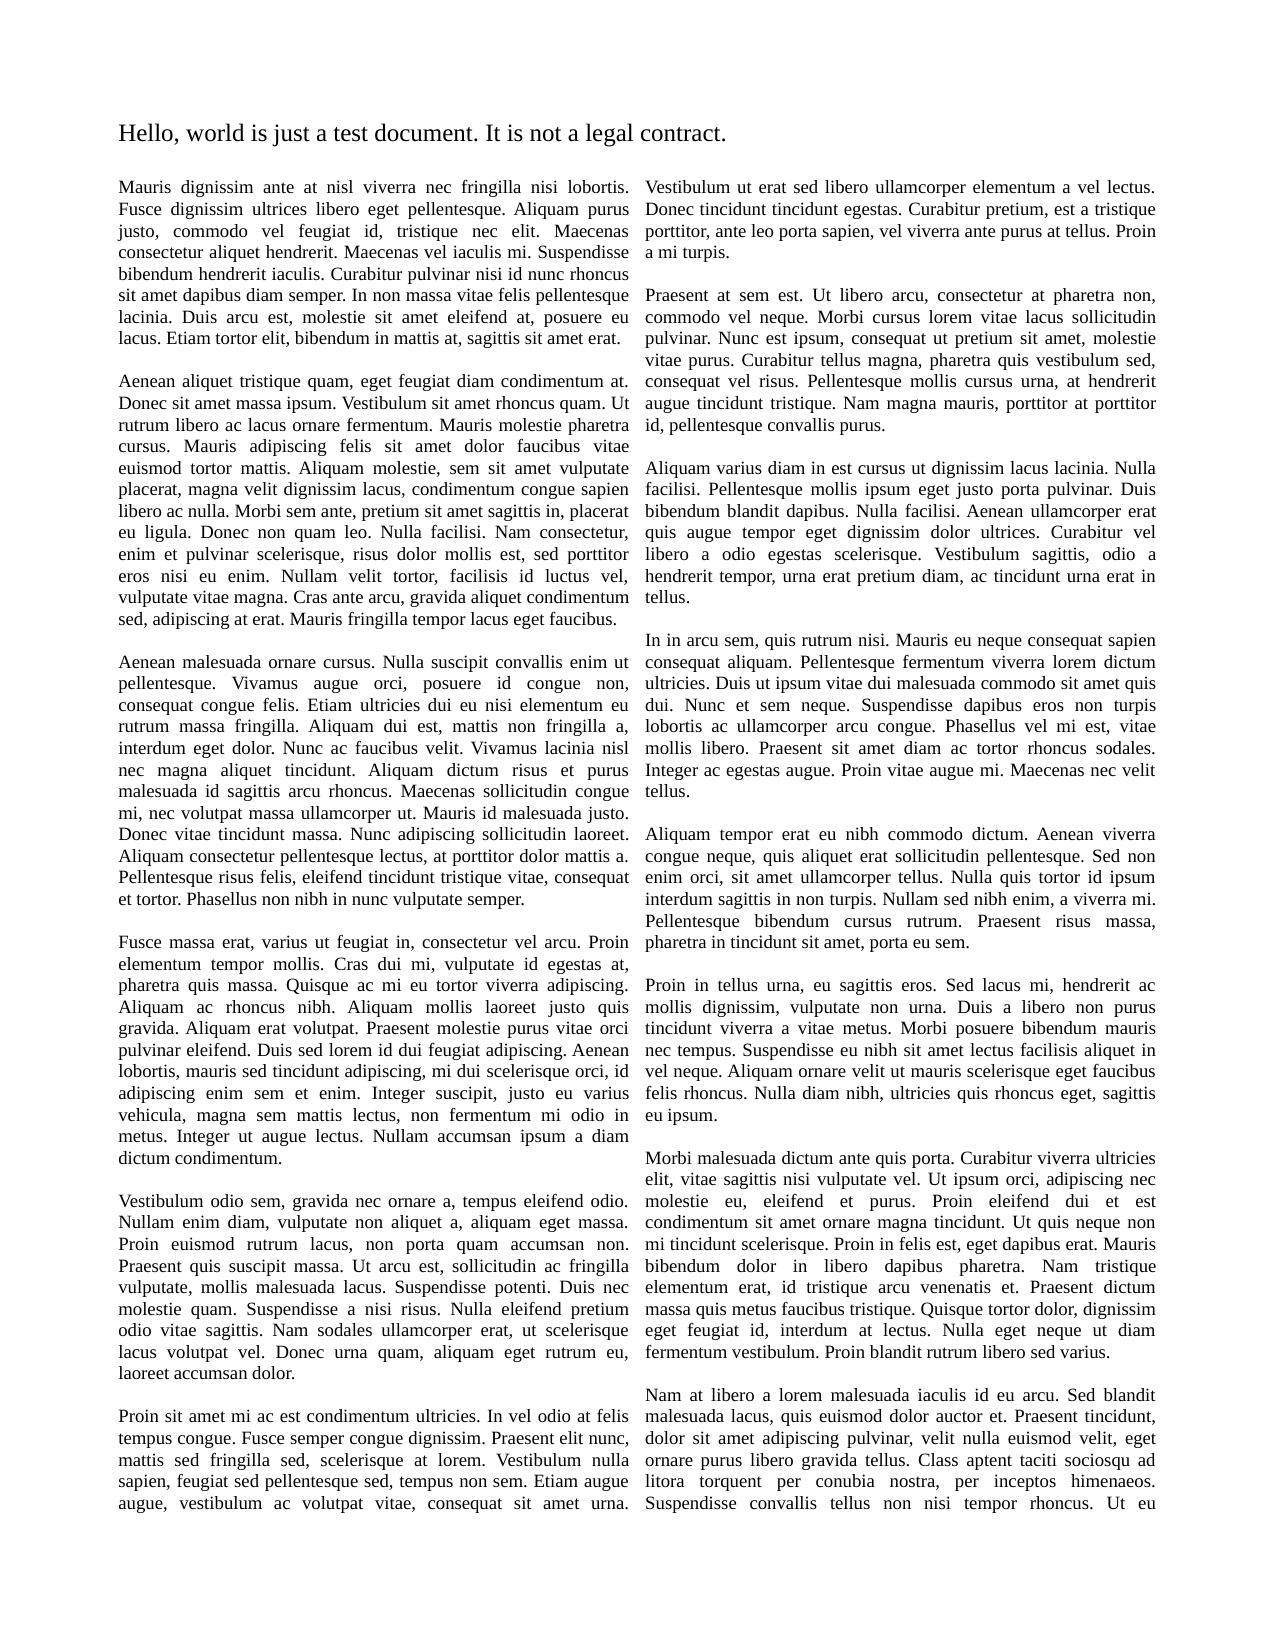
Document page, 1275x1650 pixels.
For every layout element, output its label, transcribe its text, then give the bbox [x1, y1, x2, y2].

text Aliquam tempor erat eu nibh commodo dictum. Aenean viverra congue neque, quis aliquet erat sollicitudin pellentesque. Sed non enim orci, sit amet ullamcorper tellus. Nulla quis tortor id ipsum interdum sagittis in non turpis. Nullam sed nibh enim, a viverra mi. Pellentesque bibendum cursus rutrum. Praesent risus massa, pharetra in tincidunt sit amet, porta eu sem. [645, 823, 1157, 953]
text In in arcu sem, quis rutrum nisi. Mauris eu neque consequat sapien consequat aliquam. Pellentesque fermentum viverra lorem dictum ultricies. Duis ut ipsum vitae dui malesuada commodo sit amet quis dui. Nunc et sem neque. Suspendisse dapibus eros non turpis lobortis ac ullamcorper arcu congue. Phasellus vel mi est, vitae mollis libero. Praesent sit amet diam ac tortor rhoncus sodales. Integer ac egestas augue. Proin vitae augue mi. Maecenas nec velit tellus. [645, 629, 1157, 802]
text Aenean malesuada ornare cursus. Nulla suscipit convallis enim ut pellentesque. Vivamus augue orci, posuere id congue non, consequat congue felis. Etiam ultricies dui eu nisi elementum eu rutrum massa fringilla. Aliquam dui est, mattis non fringilla a, interdum eget dolor. Nunc ac faucibus velit. Vivamus lacinia nisl nec magna aliquet tincidunt. Aliquam dictum risus et purus malesuada id sagittis arcu rhoncus. Maecenas sollicitudin congue mi, nec volutpat massa ullamcorper ut. Mauris id malesuada justo. Donec vitae tincidunt massa. Nunc adipiscing sollicitudin laoreet. Aliquam consectetur pellentesque lectus, at porttitor dolor mattis a. Pellentesque risus felis, eleifend tincidunt tristique vitae, consequat et tortor. Phasellus non nibh in nunc vulputate semper. [118, 651, 630, 909]
text Aliquam varius diam in est cursus ut dignissim lacus lacinia. Nulla facilisi. Pellentesque mollis ipsum eget justo porta pulvinar. Duis bibendum blandit dapibus. Nulla facilisi. Aenean ullamcorper erat quis augue tempor eget dignissim dolor ultrices. Curabitur vel libero a odio egestas scelerisque. Vestibulum sagittis, odio a hendrerit tempor, urna erat pretium diam, ac tincidunt urna erat in tellus. [645, 457, 1157, 608]
text Praesent at sem est. Ut libero arcu, consectetur at pharetra non, commodo vel neque. Morbi cursus lorem vitae lacus sollicitudin pulvinar. Nunc est ipsum, consequat ut pretium sit amet, molestie vitae purus. Curabitur tellus magna, pharetra quis vestibulum sed, consequat vel risus. Pellentesque mollis cursus urna, at hendrerit augue tincidunt tristique. Nam magna mauris, porttitor at porttitor id, pellentesque convallis purus. [645, 284, 1157, 435]
text Proin in tellus urna, eu sagittis eros. Sed lacus mi, hendrerit ac mollis dignissim, vulputate non urna. Duis a libero non purus tincidunt viverra a vitae metus. Morbi posuere bibendum mauris nec tempus. Suspendisse eu nibh sit amet lectus facilisis aliquet in vel neque. Aliquam ornare velit ut mauris scelerisque eget faucibus felis rhoncus. Nulla diam nibh, ultricies quis rhoncus eget, sagittis eu ipsum. [645, 974, 1157, 1125]
text Vestibulum ut erat sed libero ullamcorper elementum a vel lectus. Donec tincidunt tincidunt egestas. Curabitur pretium, est a tristique porttitor, ante leo porta sapien, vel viverra ante purus at tellus. Proin a mi turpis. [645, 176, 1157, 263]
text Nam at libero a lorem malesuada iaculis id eu arcu. Sed blandit malesuada lacus, quis euismod dolor auctor et. Praesent tincidunt, dolor sit amet adipiscing pulvinar, velit nulla euismod velit, eget ornare purus libero gravida tellus. Class aptent taciti sociosqu ad litora torquent per conubia nostra, per inceptos himenaeos. Suspendisse convallis tellus non nisi tempor rhoncus. Ut eu [645, 1384, 1157, 1513]
text Fusce massa erat, varius ut feugiat in, consectetur vel arcu. Proin elementum tempor mollis. Cras dui mi, vulputate id egestas at, pharetra quis massa. Quisque ac mi eu tortor viverra adipiscing. Aliquam ac rhoncus nibh. Aliquam mollis laoreet justo quis gravida. Aliquam erat volutpat. Praesent molestie purus vitae orci pulvinar eleifend. Duis sed lorem id dui feugiat adipiscing. Aenean lobortis, mauris sed tincidunt adipiscing, mi dui scelerisque orci, id adipiscing enim sem et enim. Integer suscipit, justo eu varius vehicula, magna sem mattis lectus, non fermentum mi odio in metus. Integer ut augue lectus. Nullam accumsan ipsum a diam dictum condimentum. [118, 931, 630, 1168]
text Vestibulum odio sem, gravida nec ornare a, tempus eleifend odio. Nullam enim diam, vulputate non aliquet a, aliquam eget massa. Proin euismod rutrum lacus, non porta quam accumsan non. Praesent quis suscipit massa. Ut arcu est, sollicitudin ac fringilla vulputate, mollis malesuada lacus. Suspendisse potenti. Duis nec molestie quam. Suspendisse a nisi risus. Nulla eleifend pretium odio vitae sagittis. Nam sodales ullamcorper erat, ut scelerisque lacus volutpat vel. Donec urna quam, aliquam eget rutrum eu, laoreet accumsan dolor. [118, 1190, 630, 1384]
text Aenean aliquet tristique quam, eget feugiat diam condimentum at. Donec sit amet massa ipsum. Vestibulum sit amet rhoncus quam. Ut rutrum libero ac lacus ornare fermentum. Mauris molestie pharetra cursus. Mauris adipiscing felis sit amet dolor faucibus vitae euismod tortor mattis. Aliquam molestie, sem sit amet vulputate placerat, magna velit dignissim lacus, condimentum congue sapien libero ac nulla. Morbi sem ante, pretium sit amet sagittis in, placerat eu ligula. Donec non quam leo. Nulla facilisi. Nam consectetur, enim et pulvinar scelerisque, risus dolor mollis est, sed porttitor eros nisi eu enim. Nullam velit tortor, facilisis id luctus vel, vulputate vitae magna. Cras ante arcu, gravida aliquet condimentum sed, adipiscing at erat. Mauris fringilla tempor lacus eget faucibus. [118, 370, 630, 629]
text Proin sit amet mi ac est condimentum ultricies. In vel odio at felis tempus congue. Fusce semper congue dignissim. Praesent elit nunc, mattis sed fringilla sed, scelerisque at lorem. Vestibulum nulla sapien, feugiat sed pellentesque sed, tempus non sem. Etiam augue augue, vestibulum ac volutpat vitae, consequat sit amet urna. [118, 1405, 630, 1513]
text Mauris dignissim ante at nisl viverra nec fringilla nisi lobortis. Fusce dignissim ultrices libero eget pellentesque. Aliquam purus justo, commodo vel feugiat id, tristique nec elit. Maecenas consectetur aliquet hendrerit. Maecenas vel iaculis mi. Suspendisse bibendum hendrerit iaculis. Curabitur pulvinar nisi id nunc rhoncus sit amet dapibus diam semper. In non massa vitae felis pellentesque lacinia. Duis arcu est, molestie sit amet eleifend at, posuere eu lacus. Etiam tortor elit, bibendum in mattis at, sagittis sit amet erat. [118, 176, 630, 349]
text Morbi malesuada dictum ante quis porta. Curabitur viverra ultricies elit, vitae sagittis nisi vulputate vel. Ut ipsum orci, adipiscing nec molestie eu, eleifend et purus. Proin eleifend dui et est condimentum sit amet ornare magna tincidunt. Ut quis neque non mi tincidunt scelerisque. Proin in felis est, eget dapibus erat. Mauris bibendum dolor in libero dapibus pharetra. Nam tristique elementum erat, id tristique arcu venenatis et. Praesent dictum massa quis metus faucibus tristique. Quisque tortor dolor, dignissim eget feugiat id, interdum at lectus. Nulla eget neque ut diam fermentum vestibulum. Proin blandit rutrum libero sed varius. [645, 1147, 1157, 1362]
